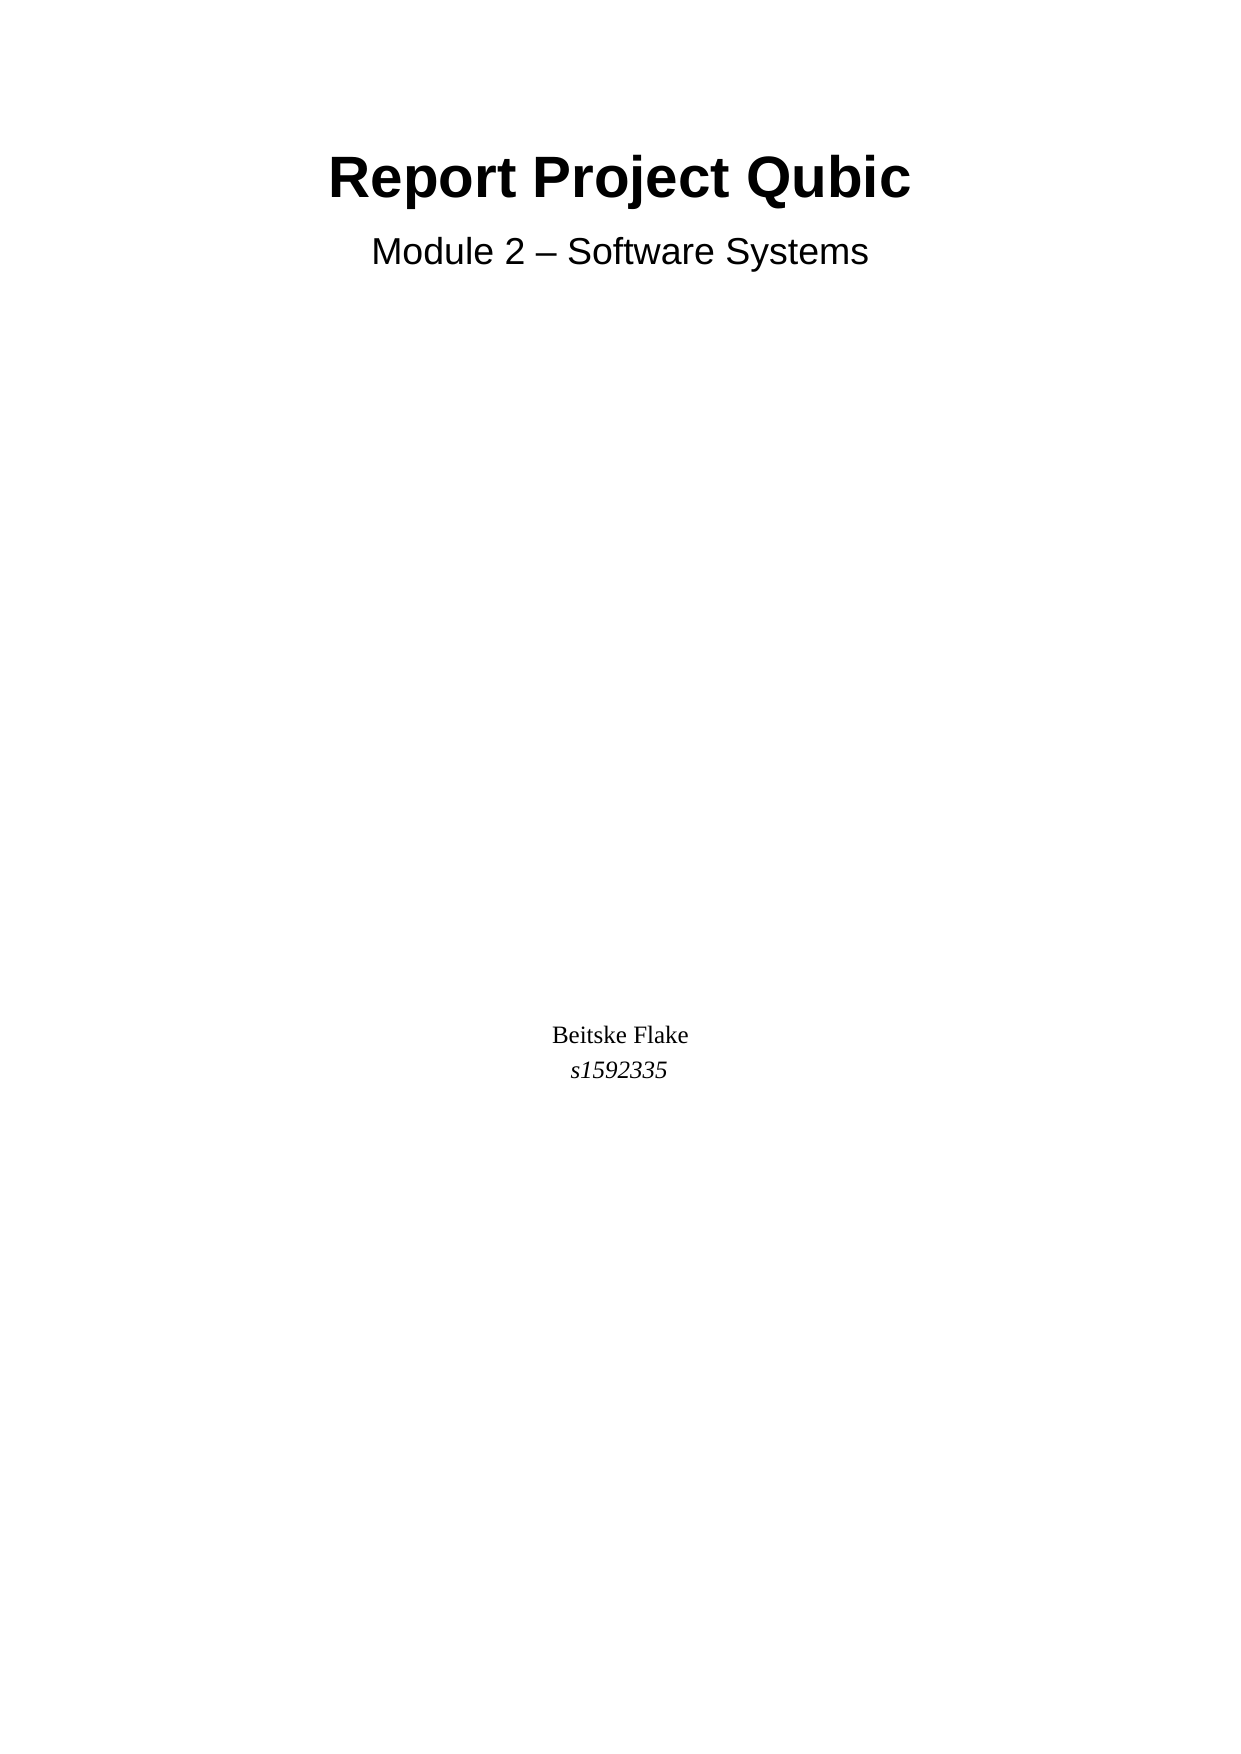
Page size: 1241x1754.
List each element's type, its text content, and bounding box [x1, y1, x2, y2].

text Beitske Flake s1592335 [118, 1021, 1122, 1084]
title Report Project Qubic [118, 143, 1122, 210]
subtitle Module 2 – Software Systems [118, 229, 1122, 272]
